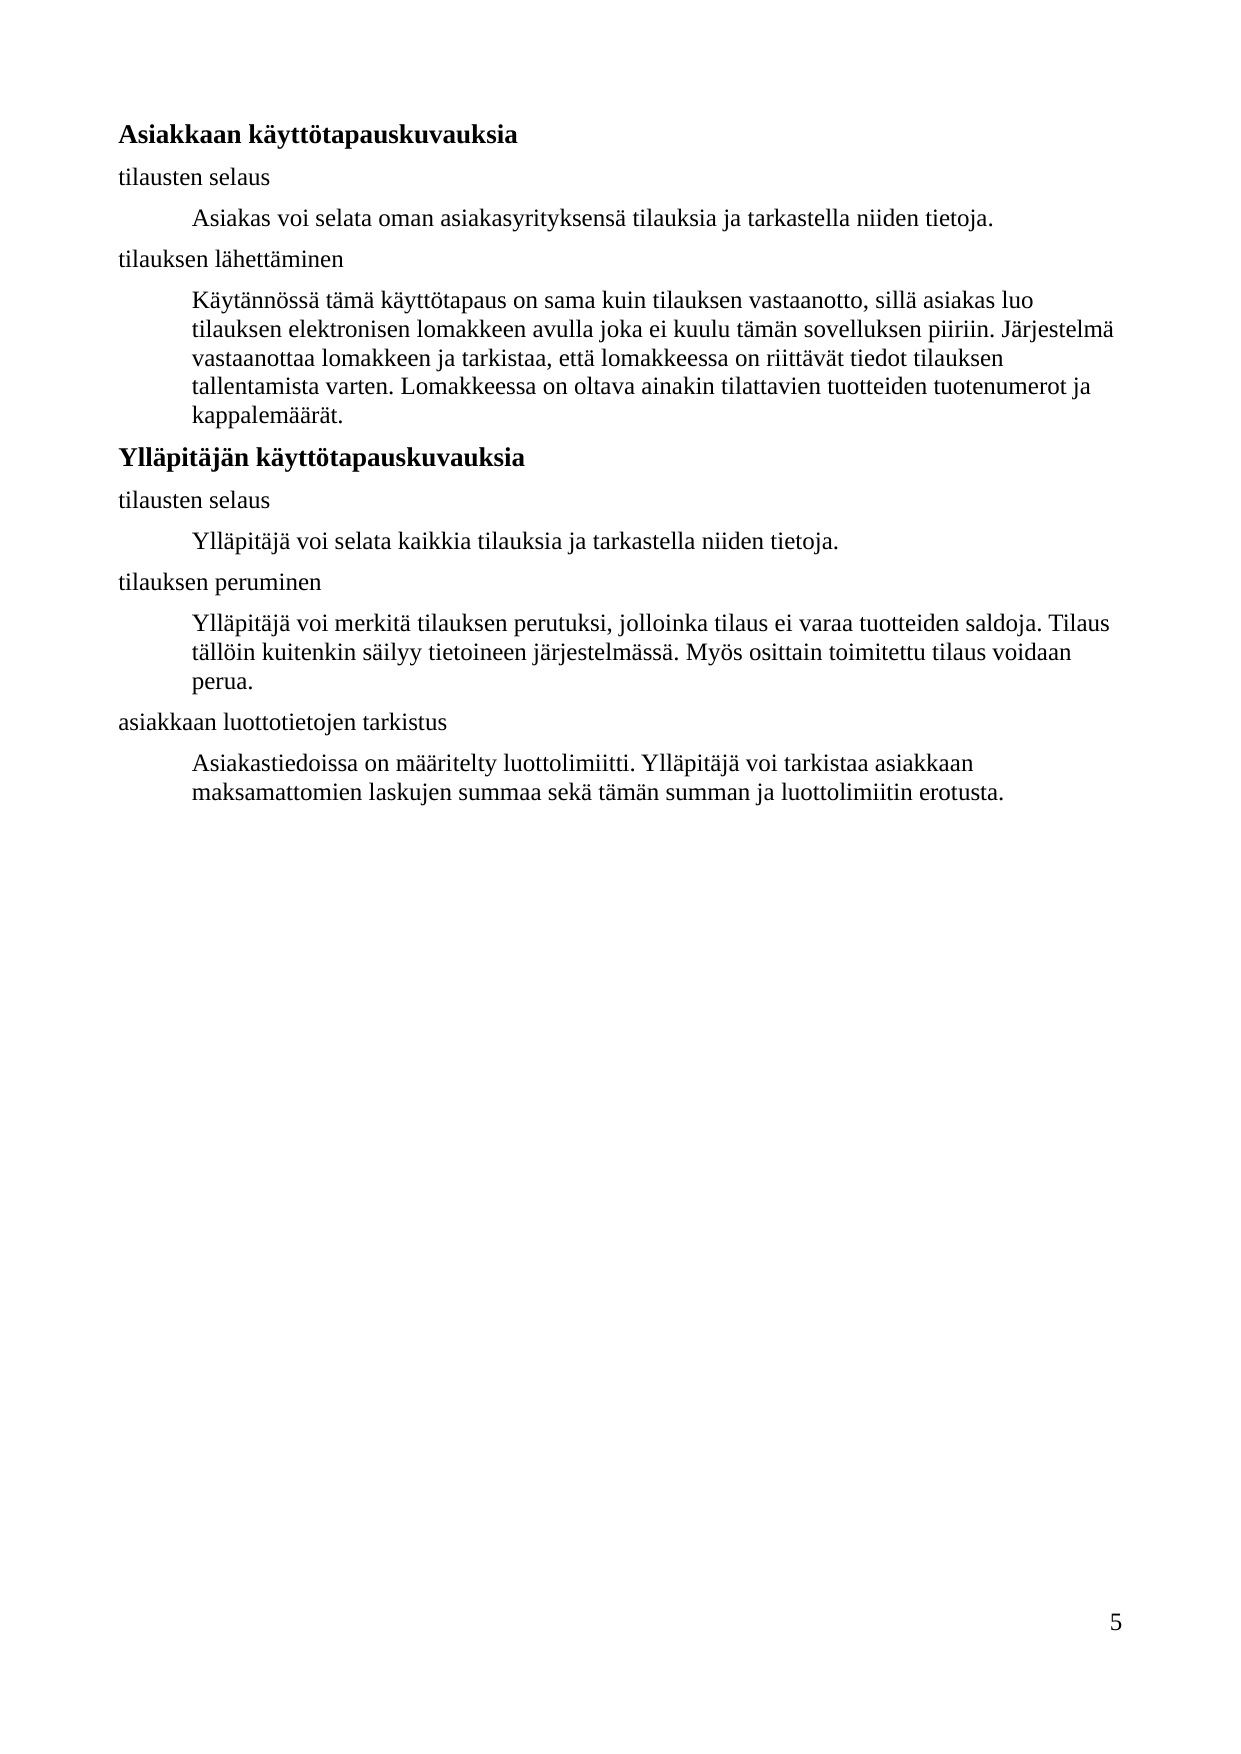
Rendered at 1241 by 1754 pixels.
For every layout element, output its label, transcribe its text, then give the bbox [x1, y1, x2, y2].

text Ylläpitäjä voi merkitä tilauksen perutuksi, jolloinka tilaus ei varaa tuotteiden saldoja. Tilaus tällöin kuitenkin säilyy tietoineen järjestelmässä. Myös osittain toimitettu tilaus voidaan perua. [192, 608, 1122, 694]
subtitle Ylläpitäjän käyttötapauskuvauksia [118, 441, 1122, 472]
text tilausten selaus [118, 485, 1122, 513]
text tilausten selaus [118, 162, 1122, 190]
text Käytännössä tämä käyttötapaus on sama kuin tilauksen vastaanotto, sillä asiakas luo tilauksen elektronisen lomakkeen avulla joka ei kuulu tämän sovelluksen piiriin. Järjestelmä vastaanottaa lomakkeen ja tarkistaa, että lomakkeessa on riittävät tiedot tilauksen tallentamista varten. Lomakkeessa on oltava ainakin tilattavien tuotteiden tuotenumerot ja kappalemäärät. [192, 285, 1122, 429]
text tilauksen lähettäminen [118, 244, 1122, 273]
text Asiakas voi selata oman asiakasyrityksensä tilauksia ja tarkastella niiden tietoja. [192, 203, 1122, 232]
subtitle Asiakkaan käyttötapauskuvauksia [118, 118, 1122, 149]
text asiakkaan luottotietojen tarkistus [118, 707, 1122, 736]
text Ylläpitäjä voi selata kaikkia tilauksia ja tarkastella niiden tietoja. [192, 526, 1122, 555]
text tilauksen peruminen [118, 567, 1122, 596]
text Asiakastiedoissa on määritelty luottolimiitti. Ylläpitäjä voi tarkistaa asiakkaan maksamattomien laskujen summaa sekä tämän summan ja luottolimiitin erotusta. [192, 748, 1122, 806]
